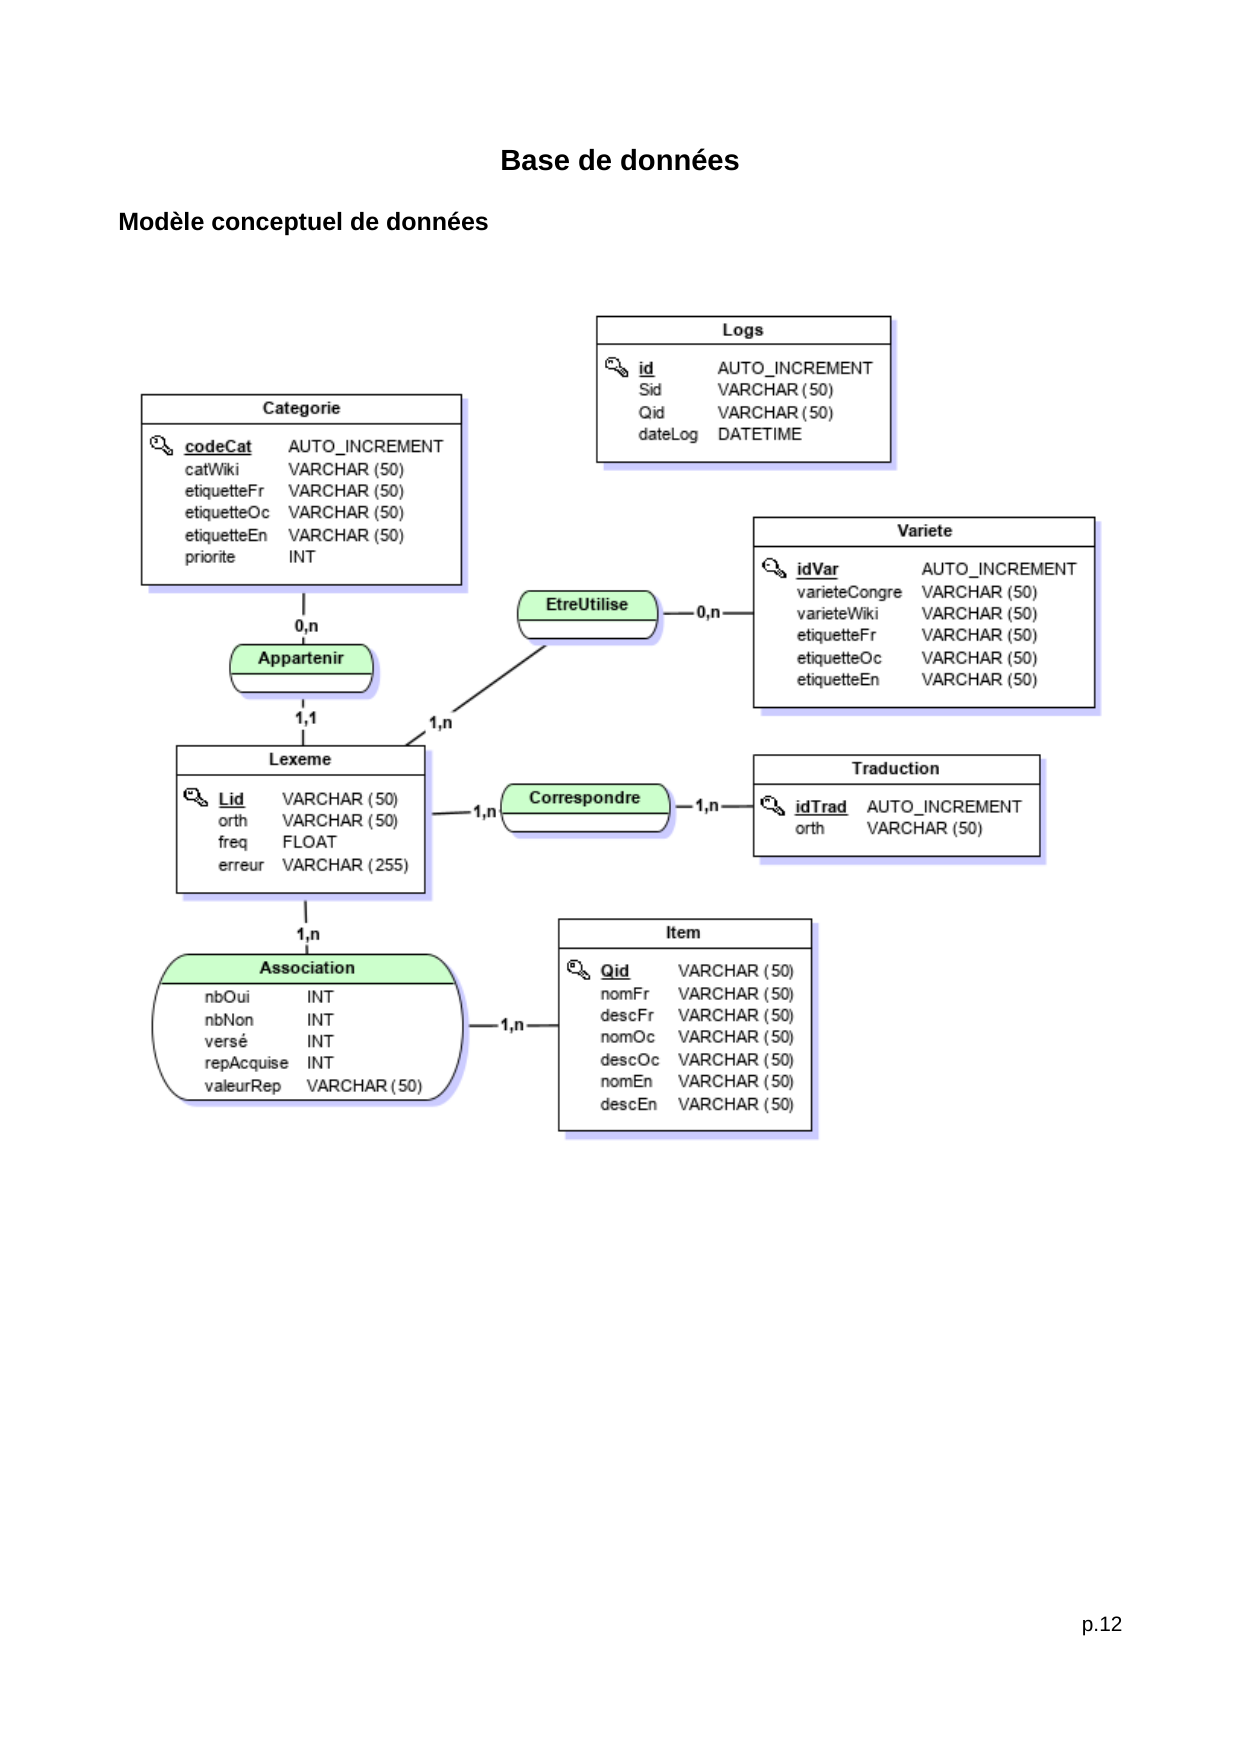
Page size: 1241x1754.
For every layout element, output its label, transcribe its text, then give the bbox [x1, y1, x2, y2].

subtitle Base de données [118, 143, 1122, 177]
subtitle Modèle conceptuel de données [118, 207, 1122, 236]
picture [129, 247, 1111, 1164]
